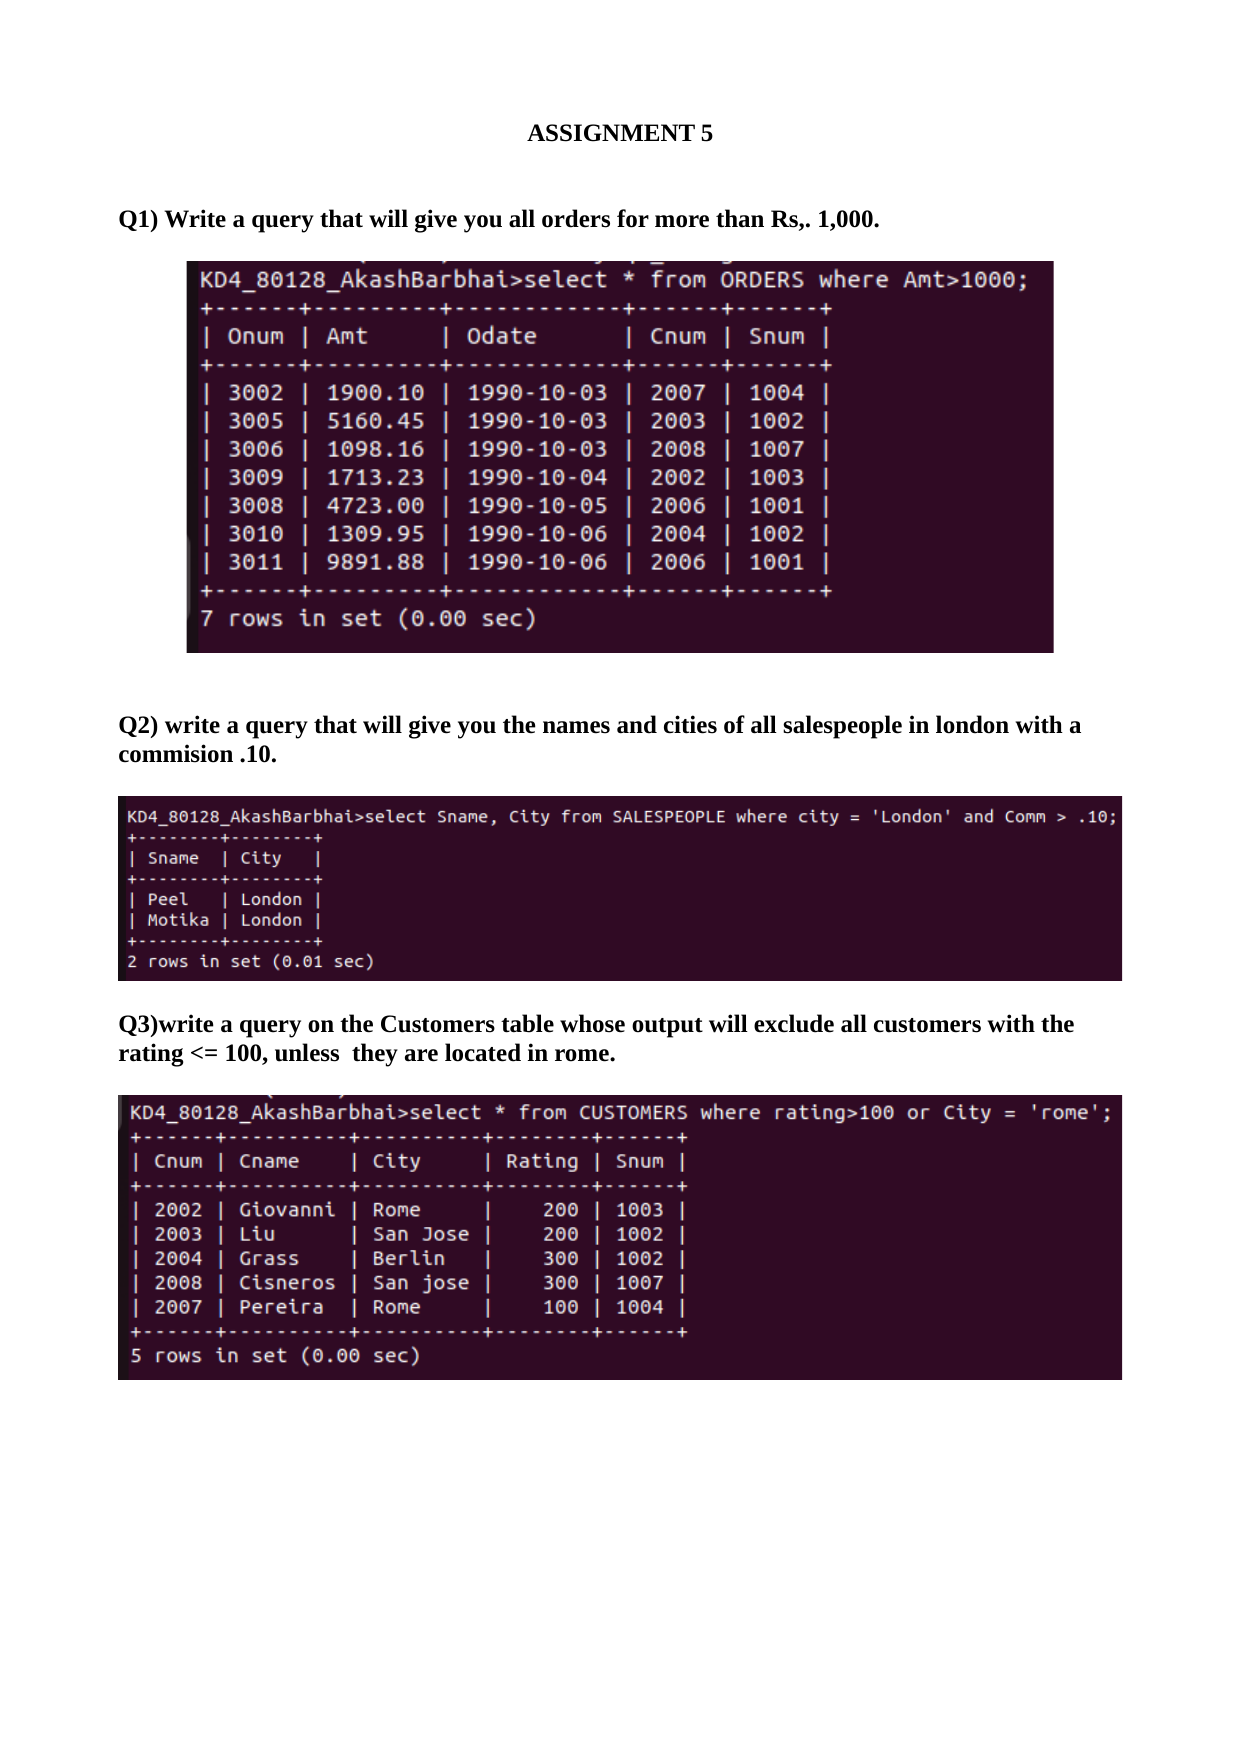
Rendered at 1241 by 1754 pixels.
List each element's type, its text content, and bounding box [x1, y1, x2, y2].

text ASSIGNMENT 5 [118, 118, 1122, 147]
picture [186, 261, 1054, 653]
text Q2) write a query that will give you the names and cities of all salespeople in london with a commision .10. [118, 710, 1122, 767]
text Q3)write a query on the Customers table whose output will exclude all customers with the rating <= 100, unless they are located in rome. [118, 1009, 1122, 1067]
picture [118, 1095, 1123, 1380]
text Q1) Write a query that will give you all orders for more than Rs,. 1,000. [118, 204, 1122, 233]
picture [118, 796, 1123, 981]
